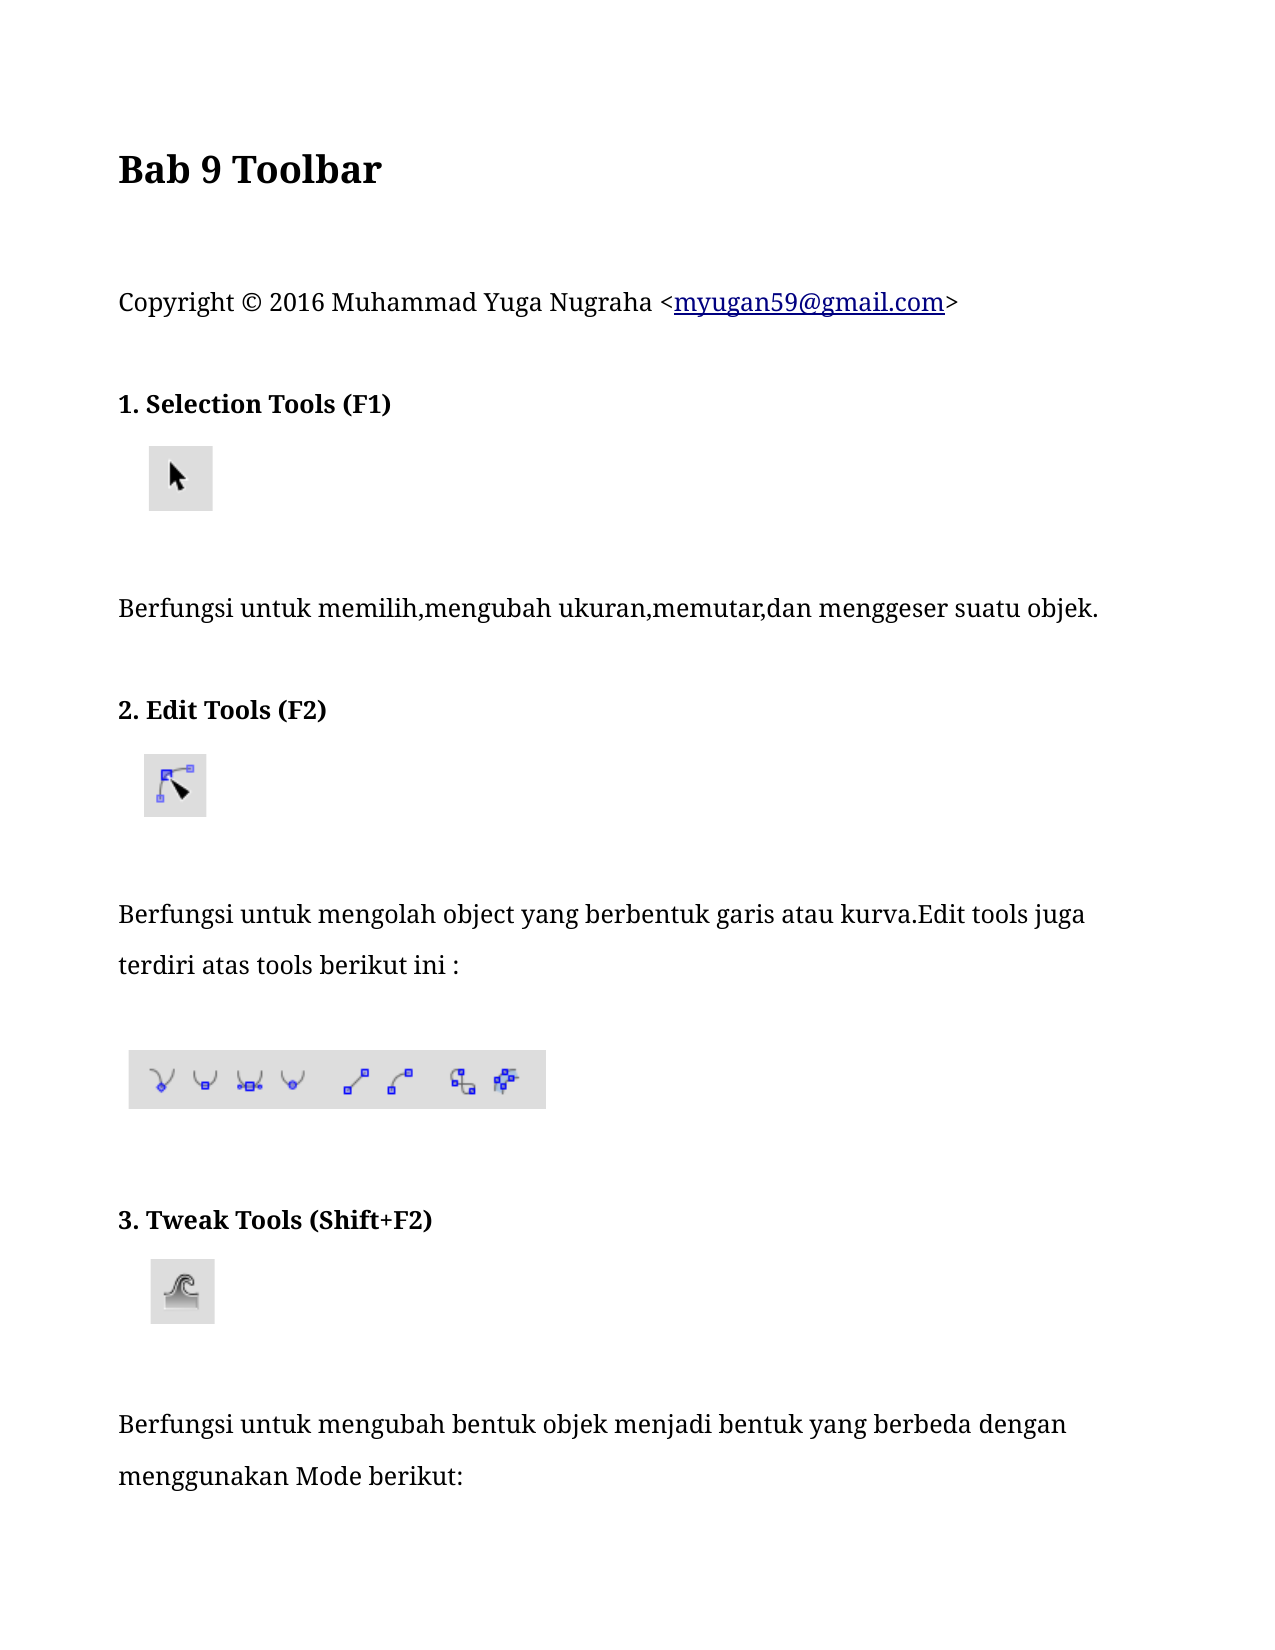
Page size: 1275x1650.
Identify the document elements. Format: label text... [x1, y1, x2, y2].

text Berfungsi untuk mengubah bentuk objek menjadi bentuk yang berbeda dengan menggunakan Mode berikut: [118, 1407, 1157, 1492]
text Berfungsi untuk memilih,mengubah ukuran,memutar,dan menggeser suatu objek. [118, 590, 1157, 624]
text 1. Selection Tools (F1) [118, 386, 1157, 420]
picture [144, 754, 207, 817]
subtitle Bab 9 Toolbar [118, 143, 1157, 195]
picture [148, 446, 213, 511]
text Berfungsi untuk mengolah object yang berbentuk garis atau kurva.Edit tools juga terdiri atas tools berikut ini : [118, 897, 1157, 982]
picture [150, 1259, 215, 1324]
picture [128, 1050, 546, 1109]
text Copyright © 2016 Muhammad Yuga Nugraha <myugan59@gmail.com> [118, 284, 1157, 318]
text 2. Edit Tools (F2) [118, 692, 1157, 727]
text 3. Tweak Tools (Shift+F2) [118, 1203, 1157, 1237]
